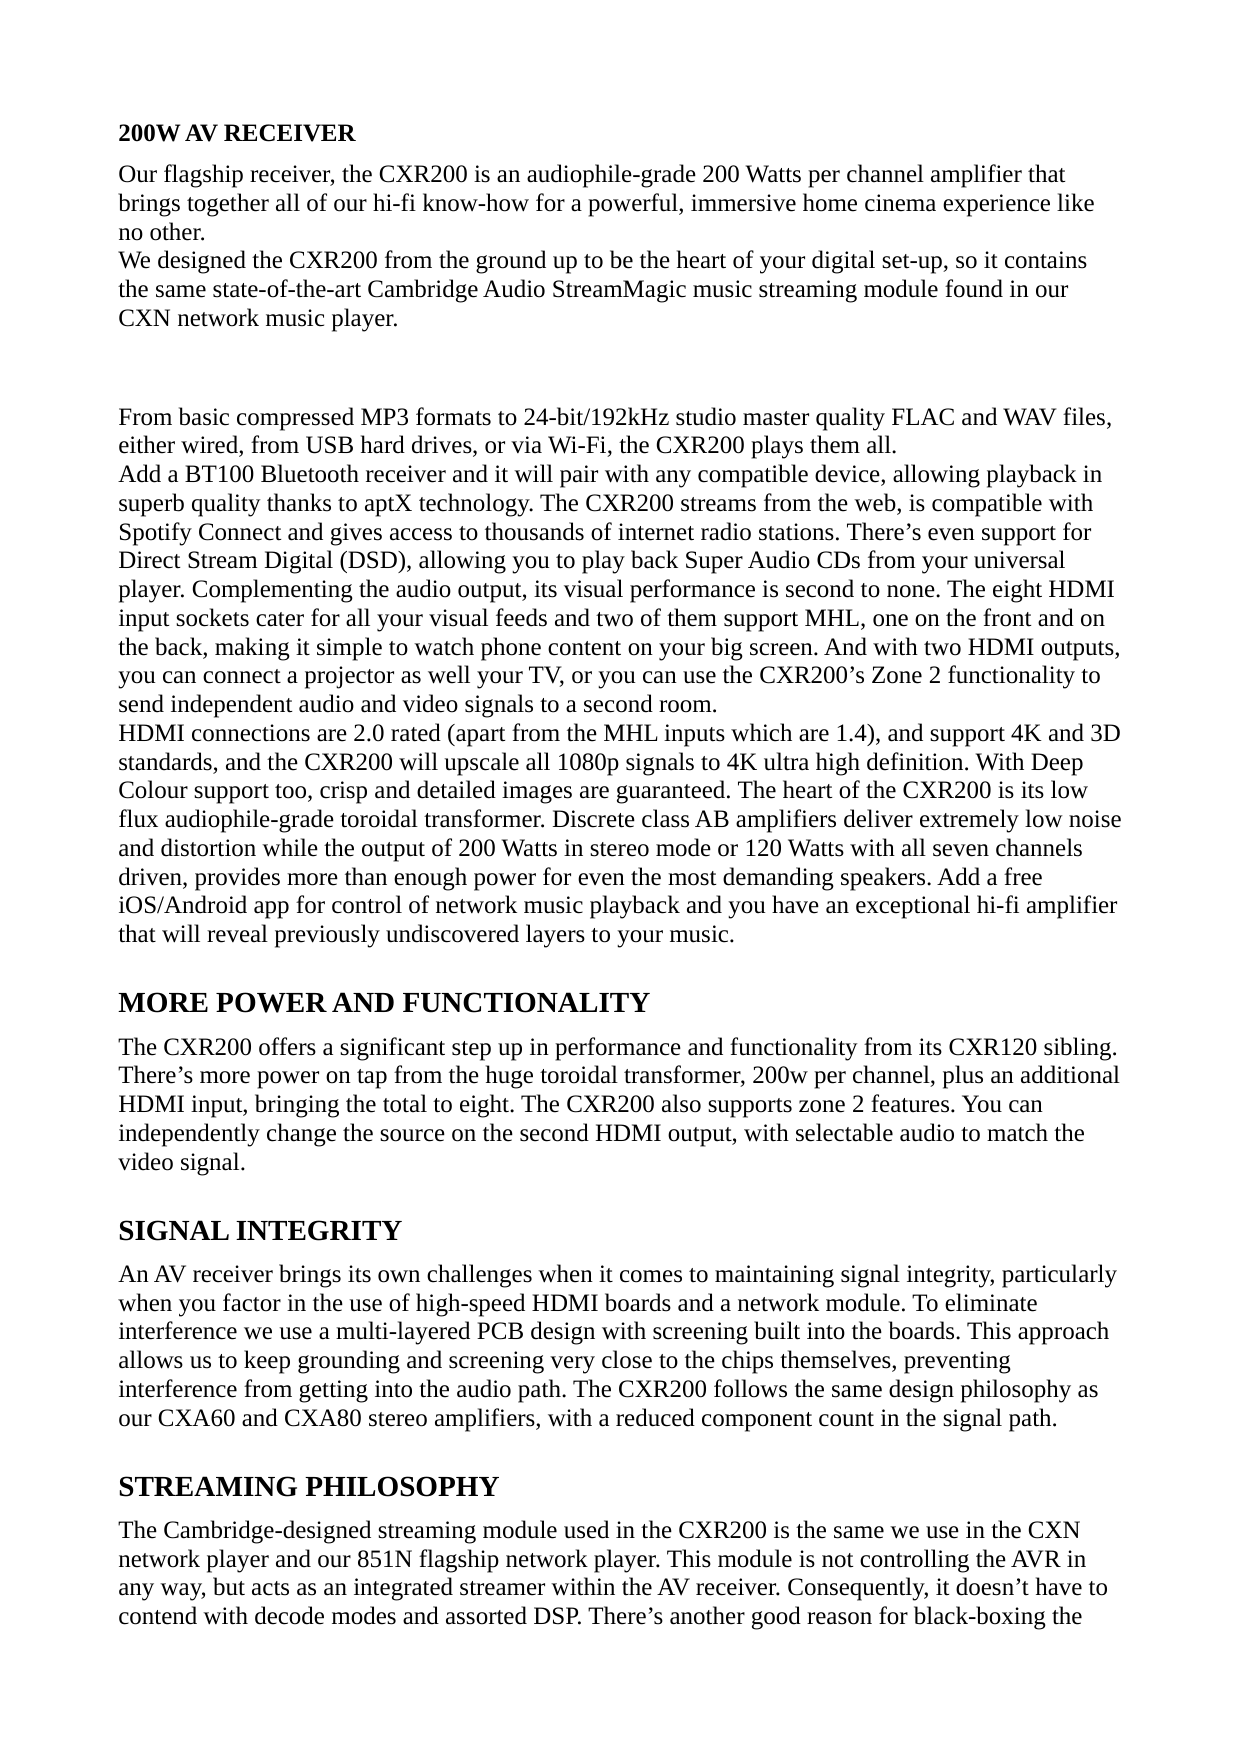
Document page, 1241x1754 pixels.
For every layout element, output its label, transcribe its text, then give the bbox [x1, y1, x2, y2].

text From basic compressed MP3 formats to 24-bit/192kHz studio master quality FLAC and WAV files, either wired, from USB hard drives, or via Wi-Fi, the CXR200 plays them all. Add a BT100 Bluetooth receiver and it will pair with any compatible device, allowing playback in superb quality thanks to aptX technology. The CXR200 streams from the web, is compatible with Spotify Connect and gives access to thousands of internet radio stations. There’s even support for Direct Stream Digital (DSD), allowing you to play back Super Audio CDs from your universal player. Complementing the audio output, its visual performance is second to none. The eight HDMI input sockets cater for all your visual feeds and two of them support MHL, one on the front and on the back, making it simple to watch phone content on your big screen. And with two HDMI outputs, you can connect a projector as well your TV, or you can use the CXR200’s Zone 2 functionality to send independent audio and video signals to a second room. HDMI connections are 2.0 rated (apart from the MHL inputs which are 1.4), and support 4K and 3D standards, and the CXR200 will upscale all 1080p signals to 4K ultra high definition. With Deep Colour support too, crisp and detailed images are guaranteed. The heart of the CXR200 is its low flux audiophile-grade toroidal transformer. Discrete class AB amplifiers deliver extremely low noise and distortion while the output of 200 Watts in stereo mode or 120 Watts with all seven channels driven, provides more than enough power for even the most demanding speakers. Add a free iOS/Android app for control of network music playback and you have an exceptional hi-fi amplifier that will reveal previously undiscovered layers to your music. [118, 402, 1122, 948]
text 200W AV RECEIVER [118, 118, 1122, 147]
subtitle STREAMING PHILOSOPHY [118, 1469, 1122, 1502]
text An AV receiver brings its own challenges when it comes to maintaining signal integrity, particularly when you factor in the use of high-speed HDMI boards and a network module. To eliminate interference we use a multi-layered PCB design with screening built into the boards. This approach allows us to keep grounding and screening very close to the chips themselves, preventing interference from getting into the audio path. The CXR200 follows the same design philosophy as our CXA60 and CXA80 stereo amplifiers, with a reduced component count in the signal path. [118, 1259, 1122, 1431]
subtitle SIGNAL INTEGRITY [118, 1213, 1122, 1246]
text The CXR200 offers a significant step up in performance and functionality from its CXR120 sibling. There’s more power on tap from the huge toroidal transformer, 200w per channel, plus an additional HDMI input, bringing the total to eight. The CXR200 also supports zone 2 features. You can independently change the source on the second HDMI output, with selectable audio to match the video signal. [118, 1032, 1122, 1175]
text Our flagship receiver, the CXR200 is an audiophile-grade 200 Watts per channel amplifier that brings together all of our hi-fi know-how for a powerful, immersive home cinema experience like no other. We designed the CXR200 from the ground up to be the heart of your digital set-up, so it contains the same state-of-the-art Cambridge Audio StreamMagic music streaming module found in our CXN network music player. [118, 159, 1122, 332]
subtitle MORE POWER AND FUNCTIONALITY [118, 986, 1122, 1019]
text The Cambridge-designed streaming module used in the CXR200 is the same we use in the CXN network player and our 851N flagship network player. This module is not controlling the AVR in any way, but acts as an integrated streamer within the AV receiver. Consequently, it doesn’t have to contend with decode modes and assorted DSP. There’s another good reason for black-boxing the [118, 1515, 1122, 1630]
